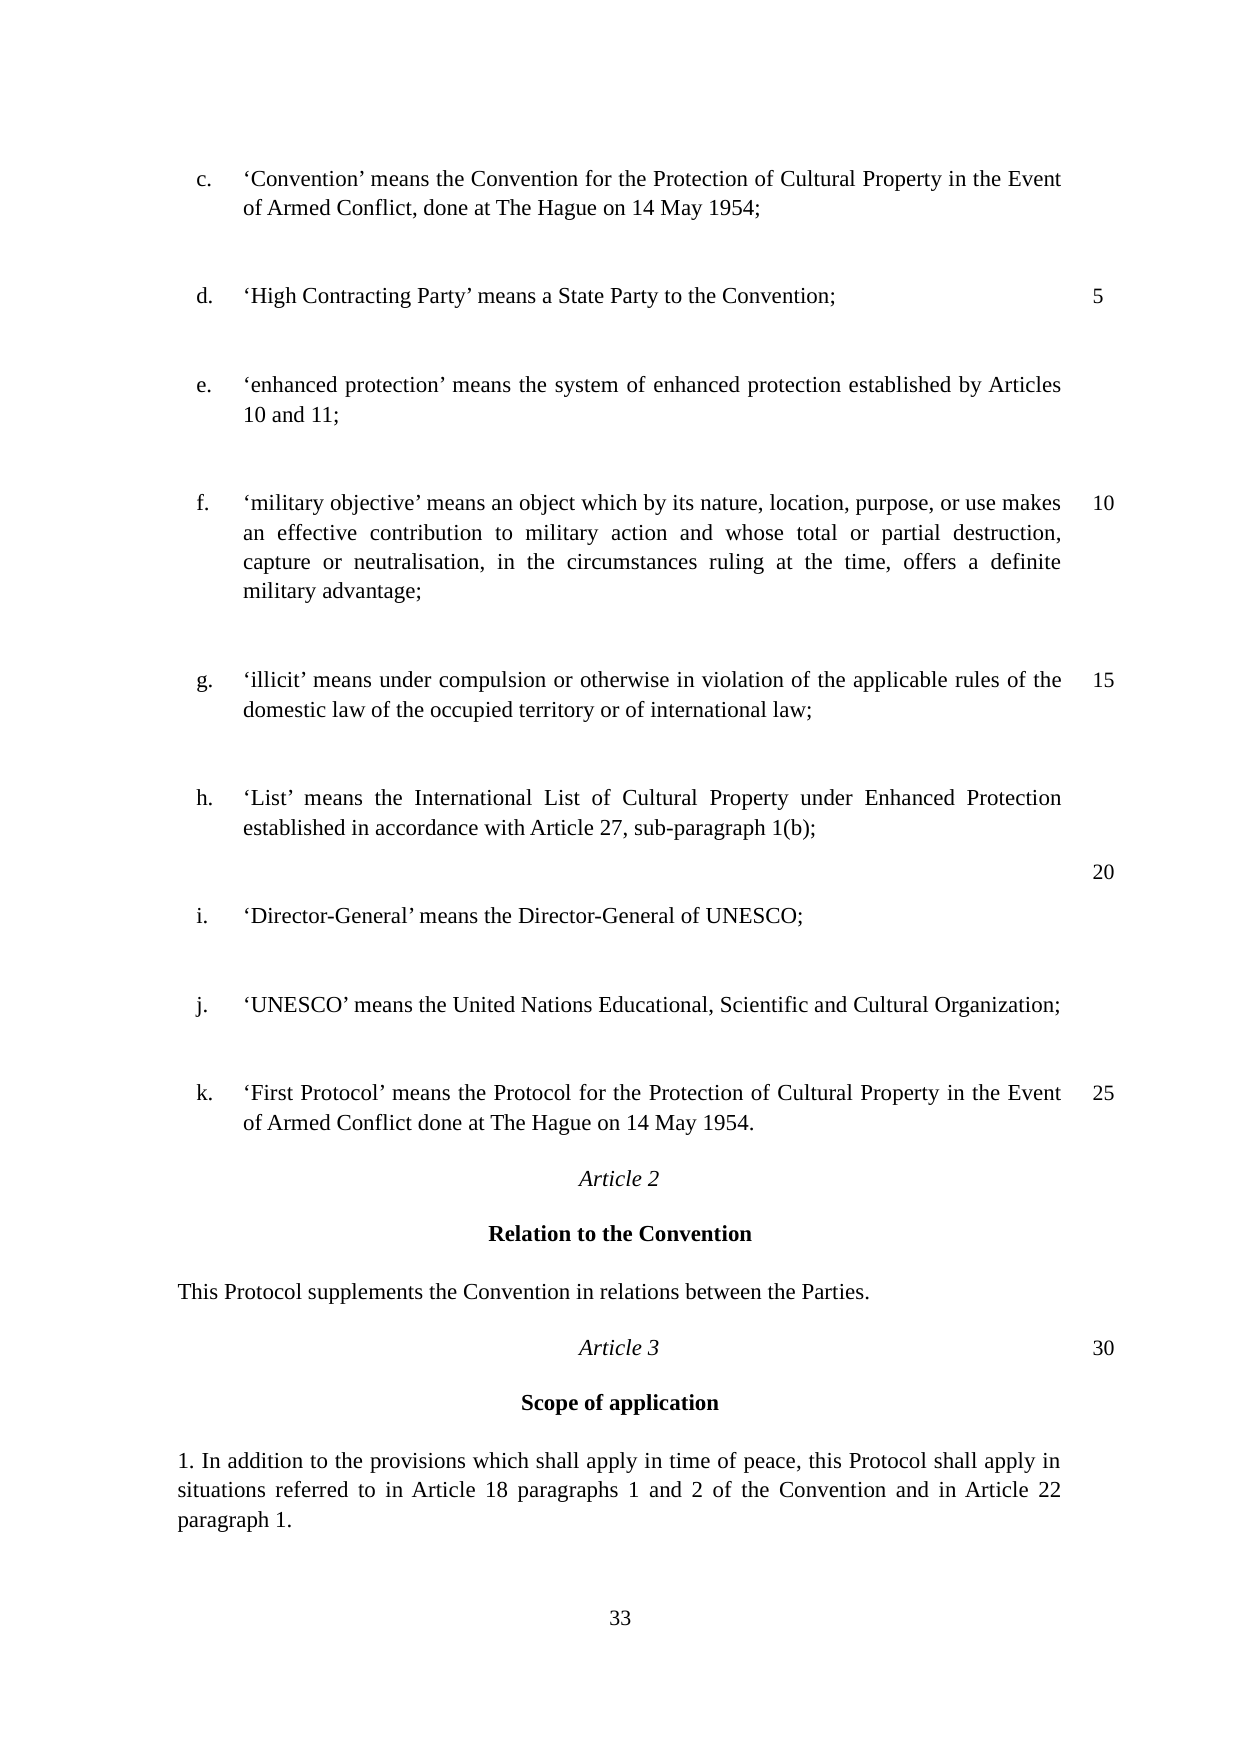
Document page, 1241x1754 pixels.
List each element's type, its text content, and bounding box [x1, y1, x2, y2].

text j. ‘UNESCO’ means the United Nations Educational, Scientific and Cultural Organization; [196, 988, 1063, 1018]
text d. ‘High Contracting Party’ means a State Party to the Convention; [196, 280, 1063, 310]
text e. ‘enhanced protection’ means the system of enhanced protection established by Articles 10 and 11; [196, 369, 1063, 428]
text f. ‘military objective’ means an object which by its nature, location, purpose, or use makes an effective contribution to military action and whose total or partial destruction, capture or neutralisation, in the circumstances ruling at the time, offers a definite military advantage; [196, 487, 1063, 605]
text g. ‘illicit’ means under compulsion or otherwise in violation of the applicable rules of the domestic law of the occupied territory or of international law; [196, 664, 1063, 723]
title Scope of application [177, 1389, 1063, 1415]
text This Protocol supplements the Convention in relations between the Parties. [177, 1276, 1063, 1305]
title Relation to the Convention [177, 1221, 1063, 1246]
text h. ‘List’ means the International List of Cultural Property under Enhanced Protection established in accordance with Article 27, sub-paragraph 1(b); [196, 782, 1063, 841]
text c. ‘Convention’ means the Convention for the Protection of Cultural Property in the Event of Armed Conflict, done at The Hague on 14 May 1954; [196, 162, 1063, 221]
text k. ‘First Protocol’ means the Protocol for the Protection of Cultural Property in the Event of Armed Conflict done at The Hague on 14 May 1954. [196, 1077, 1063, 1136]
text Article 2 [177, 1166, 1063, 1191]
text 1. In addition to the provisions which shall apply in time of peace, this Protocol shall apply in situations referred to in Article 18 paragraphs 1 and 2 of the Convention and in Article 22 paragraph 1. [177, 1444, 1063, 1533]
text Article 3 [177, 1334, 1063, 1360]
text i. ‘Director-General’ means the Director-General of UNESCO; [196, 900, 1063, 929]
